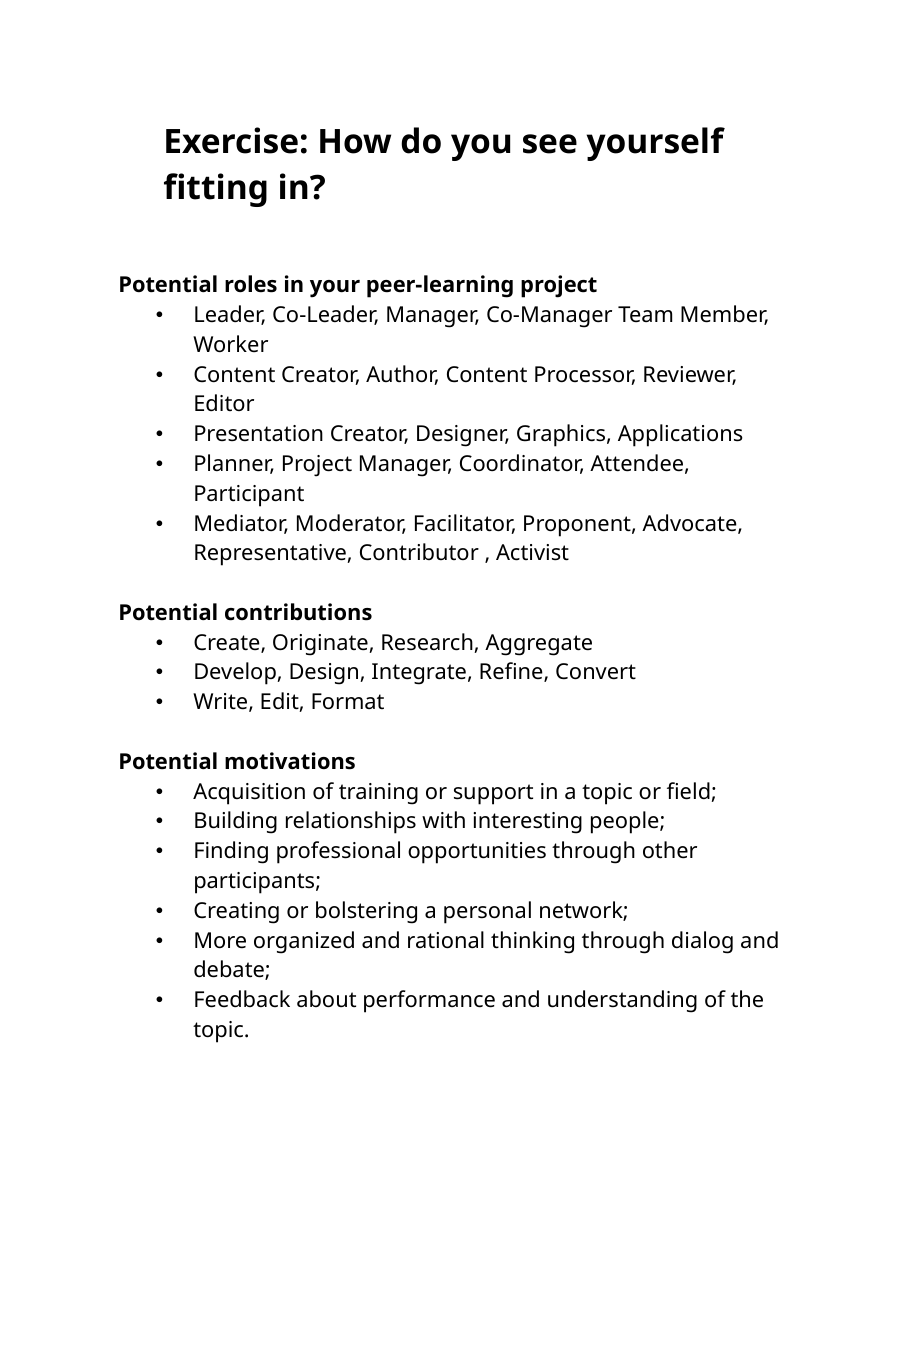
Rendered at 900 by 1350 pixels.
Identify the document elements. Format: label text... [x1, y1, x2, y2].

text Potential motivations [118, 746, 782, 776]
list Planner, Project Manager, Coordinator, Attendee, Participant [156, 448, 782, 507]
list Feedback about performance and understanding of the topic. [156, 984, 782, 1044]
text Potential roles in your peer-learning project [118, 269, 782, 299]
list Develop, Design, Integrate, Refine, Convert [156, 656, 782, 686]
list Presentation Creator, Designer, Graphics, Applications [156, 418, 782, 448]
list Building relationships with interesting people; [156, 805, 782, 835]
list Acquisition of training or support in a topic or field; [156, 776, 782, 805]
list Finding professional opportunities through other participants; [156, 835, 782, 895]
list Create, Originate, Research, Aggregate [156, 627, 782, 656]
text Potential contributions [118, 597, 782, 627]
list Leader, Co-Leader, Manager, Co-Manager Team Member, Worker [156, 299, 782, 358]
list Content Creator, Author, Content Processor, Reviewer, Editor [156, 358, 782, 418]
list Write, Edit, Format [156, 686, 782, 716]
subtitle Exercise: How do you see yourself fitting in? [163, 118, 782, 209]
list Creating or bolstering a personal network; [156, 895, 782, 924]
list Mediator, Moderator, Facilitator, Proponent, Advocate, Representative, Contributor , Activist [156, 507, 782, 567]
list More organized and rational thinking through dialog and debate; [156, 924, 782, 984]
